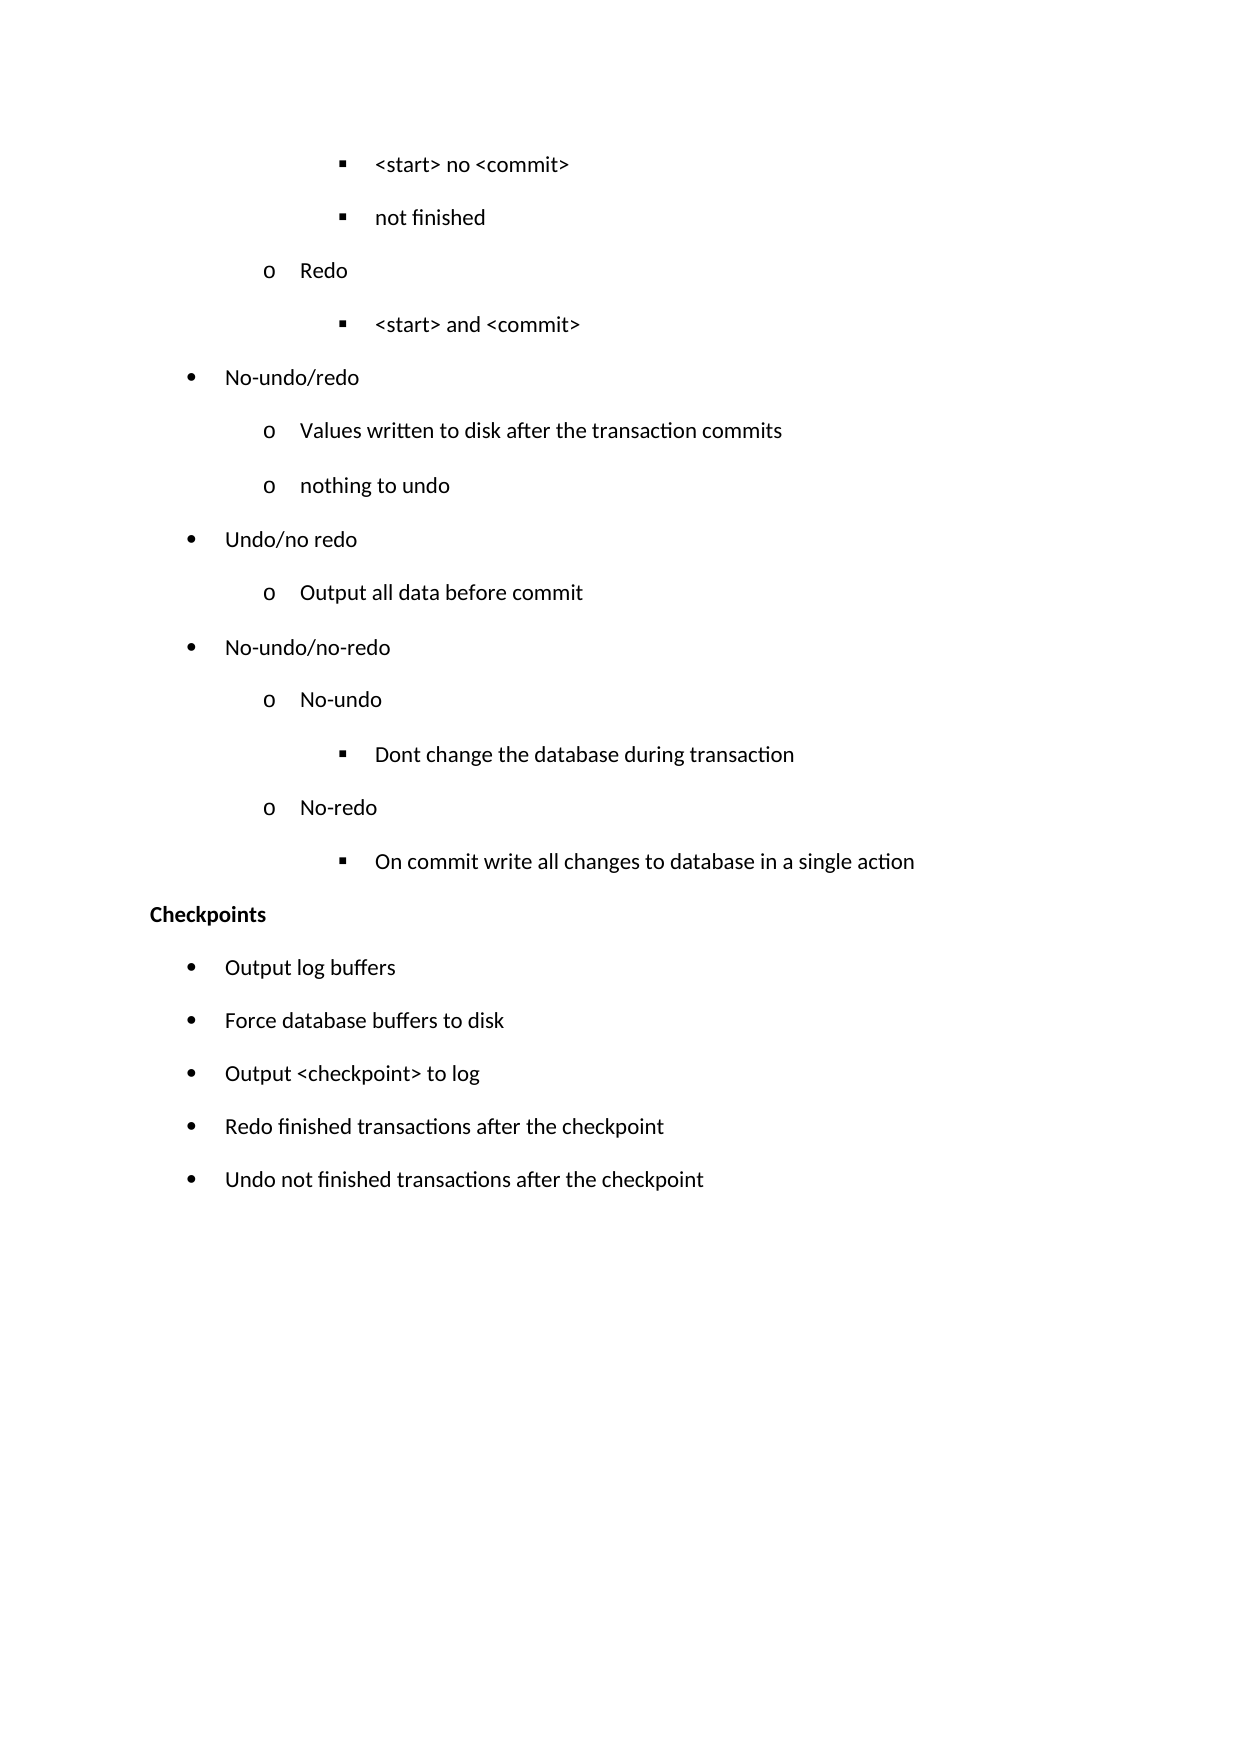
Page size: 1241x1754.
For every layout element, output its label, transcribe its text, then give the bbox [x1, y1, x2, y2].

list No-undo/redo [187, 363, 1090, 391]
list Undo not finished transactions after the checkpoint [187, 1166, 1090, 1193]
list Output all data before commit [262, 578, 1090, 607]
list not finished [337, 203, 1090, 231]
list On commit write all changes to database in a single action [337, 847, 1090, 875]
list nothing to undo [262, 471, 1090, 500]
list No-undo/no-redo [187, 633, 1090, 661]
list Output <checkpoint> to log [187, 1059, 1090, 1087]
list Dont change the database during transaction [337, 740, 1090, 768]
list <start> and <commit> [337, 310, 1090, 338]
list No-redo [262, 793, 1090, 822]
list Force database buffers to disk [187, 1006, 1090, 1034]
list No-undo [262, 686, 1090, 715]
list Output log buffers [187, 953, 1090, 981]
list Undo/no redo [187, 525, 1090, 553]
text Checkpoints [150, 900, 1090, 928]
list Values written to disk after the transaction commits [262, 416, 1090, 446]
list Redo finished transactions after the checkpoint [187, 1112, 1090, 1141]
list <start> no <commit> [337, 150, 1090, 178]
list Redo [262, 256, 1090, 285]
